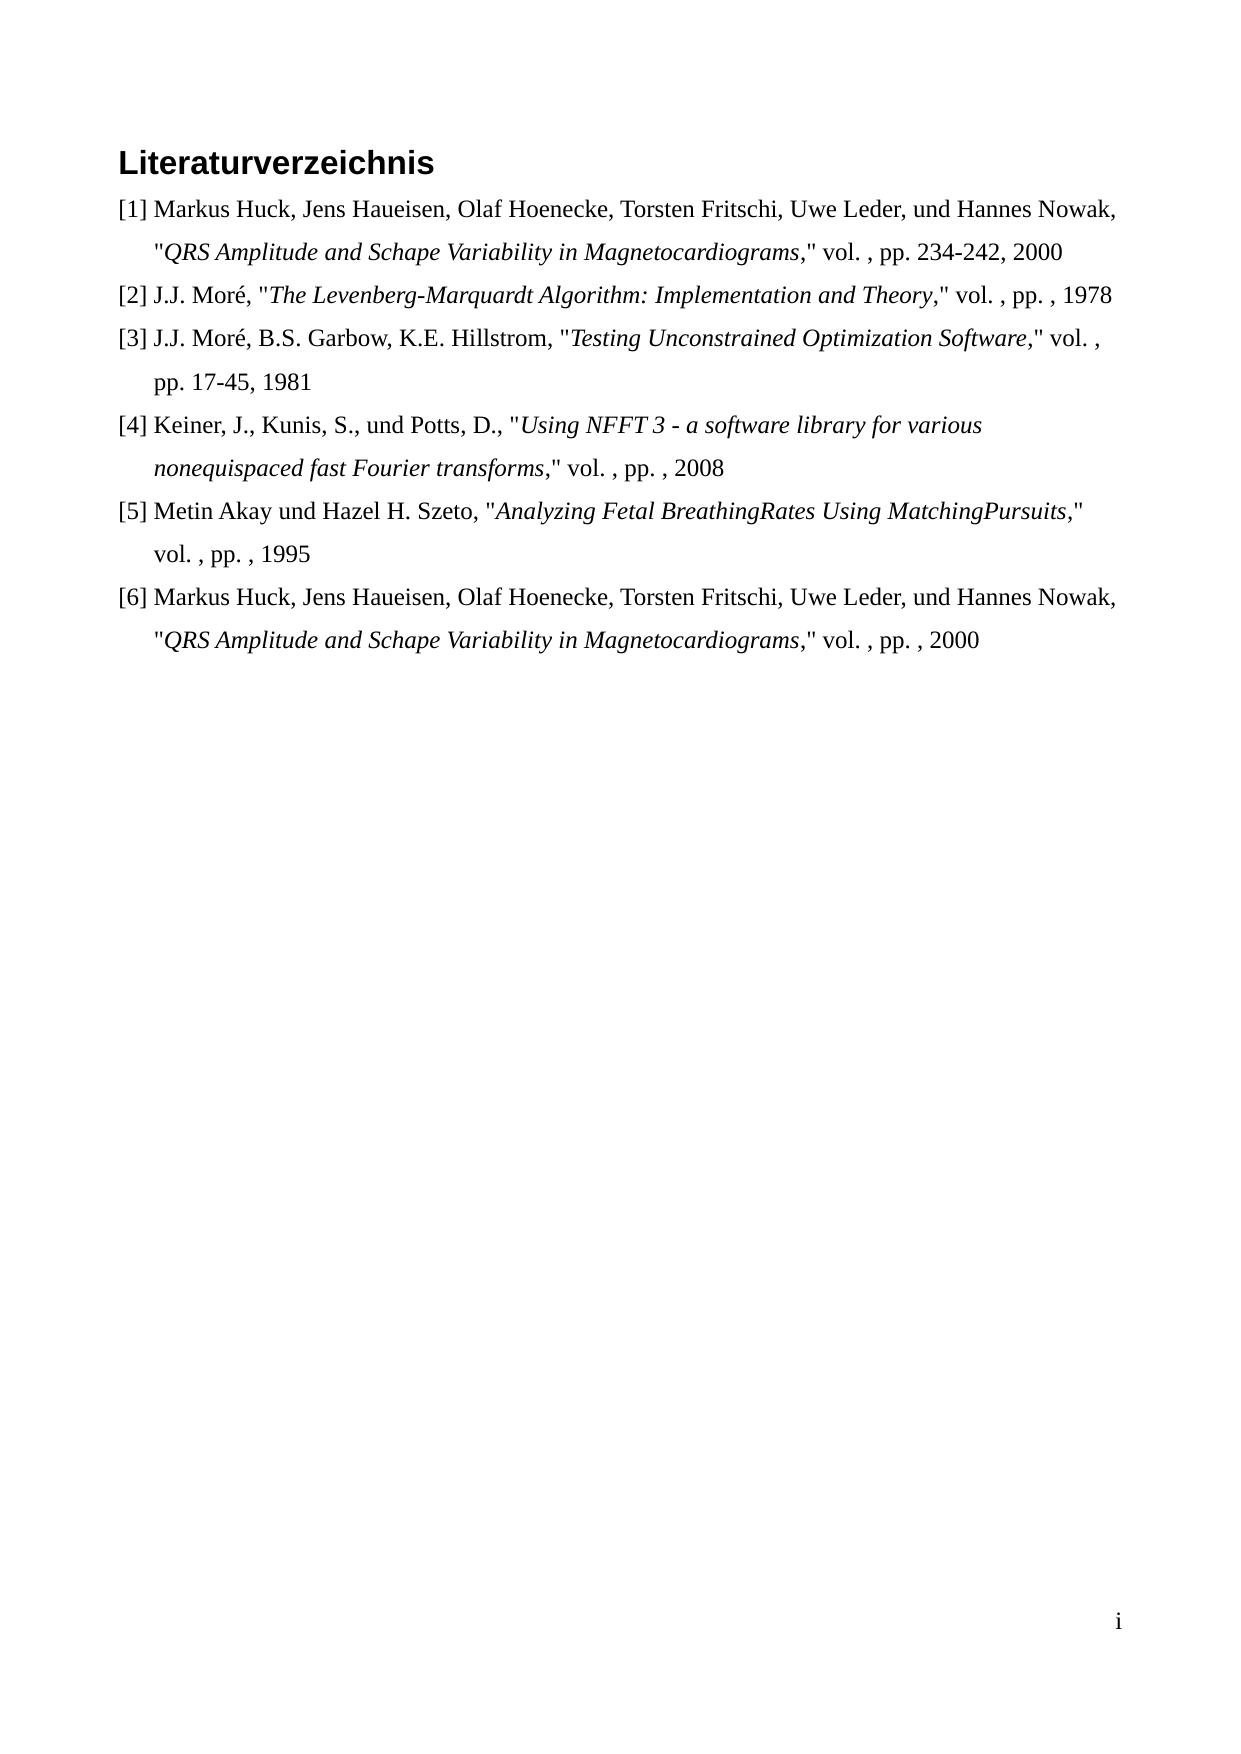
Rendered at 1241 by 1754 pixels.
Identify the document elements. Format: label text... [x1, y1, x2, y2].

text [6] Markus Huck, Jens Haueisen, Olaf Hoenecke, Torsten Fritschi, Uwe Leder, und Hannes Nowak, "QRS Amplitude and Schape Variability in Magnetocardiograms," vol. , pp. , 2000 [118, 582, 1122, 654]
text [5] Metin Akay und Hazel H. Szeto, "Analyzing Fetal BreathingRates Using MatchingPursuits," vol. , pp. , 1995 [118, 496, 1122, 568]
text [4] Keiner, J., Kunis, S., und Potts, D., "Using NFFT 3 - a software library for various nonequispaced fast Fourier transforms," vol. , pp. , 2008 [118, 410, 1122, 482]
text [2] J.J. Moré, "The Levenberg-Marquardt Algorithm: Implementation and Theory," vol. , pp. , 1978 [118, 280, 1122, 309]
text [1] Markus Huck, Jens Haueisen, Olaf Hoenecke, Torsten Fritschi, Uwe Leder, und Hannes Nowak, "QRS Amplitude and Schape Variability in Magnetocardiograms," vol. , pp. 234-242, 2000 [118, 194, 1122, 266]
subtitle Literaturverzeichnis [118, 143, 1122, 182]
text [3] J.J. Moré, B.S. Garbow, K.E. Hillstrom, "Testing Unconstrained Optimization Software," vol. , pp. 17-45, 1981 [118, 323, 1122, 395]
